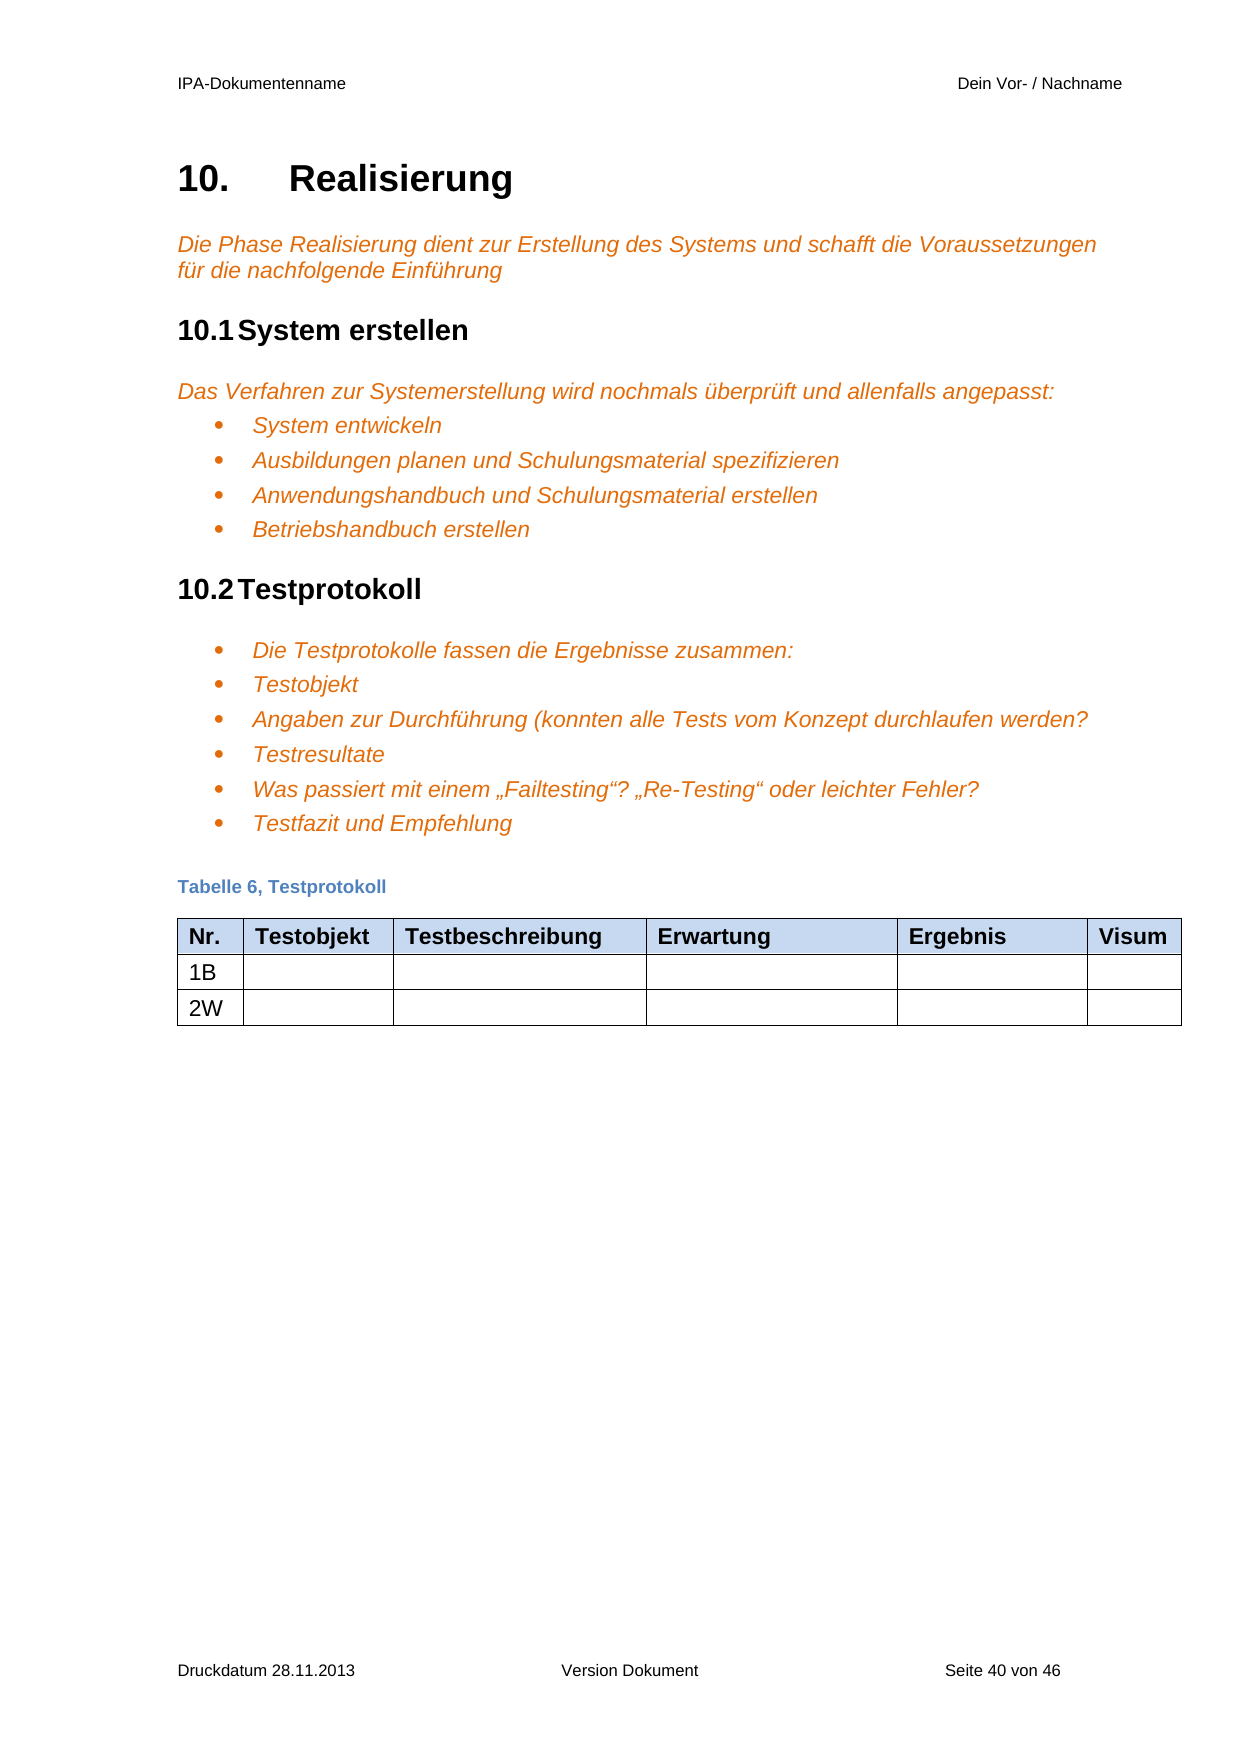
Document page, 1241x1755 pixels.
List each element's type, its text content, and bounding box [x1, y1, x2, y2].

table_header Visum [1088, 919, 1181, 953]
table_cell [244, 955, 393, 989]
table_cell [647, 955, 897, 989]
table_header Nr. [178, 919, 243, 953]
table_cell [898, 955, 1087, 989]
table_header Testbeschreibung [394, 919, 646, 953]
table_cell [647, 990, 897, 1025]
subtitle System erstellen [177, 313, 1122, 346]
text Die Phase Realisierung dient zur Erstellung des Systems und schafft die Voraussetzungen für die nachfolgende Einführung [177, 231, 1122, 284]
table_cell [898, 990, 1087, 1025]
table_cell 2W [178, 990, 243, 1025]
list Angaben zur Durchführung (konnten alle Tests vom Konzept durchlaufen werden? [215, 706, 1122, 732]
text Tabelle 6, Testprotokoll [177, 875, 1122, 897]
list Testresultate [215, 741, 1122, 767]
list Betriebshandbuch erstellen [215, 516, 1122, 543]
table_header Erwartung [647, 919, 897, 953]
table_cell [394, 990, 646, 1025]
table_cell [394, 955, 646, 989]
list Ausbildungen planen und Schulungsmaterial spezifizieren [215, 447, 1122, 473]
table_header Ergebnis [898, 919, 1087, 953]
subtitle Realisierung [177, 157, 1122, 200]
table_header Testobjekt [244, 919, 393, 953]
table_cell [1088, 955, 1181, 989]
list Anwendungshandbuch und Schulungsmaterial erstellen [215, 482, 1122, 508]
list Die Testprotokolle fassen die Ergebnisse zusammen: [215, 637, 1122, 663]
text Das Verfahren zur Systemerstellung wird nochmals überprüft und allenfalls angepasst: [177, 378, 1122, 404]
list Was passiert mit einem „Failtesting“? „Re-Testing“ oder leichter Fehler? [215, 776, 1122, 802]
list Testobjekt [215, 671, 1122, 698]
list System entwickeln [215, 412, 1122, 439]
list Testfazit und Empfehlung [215, 810, 1122, 837]
table_cell [1088, 990, 1181, 1025]
table_cell [244, 990, 393, 1025]
subtitle Testprotokoll [177, 572, 1122, 606]
table_cell 1B [178, 955, 243, 989]
